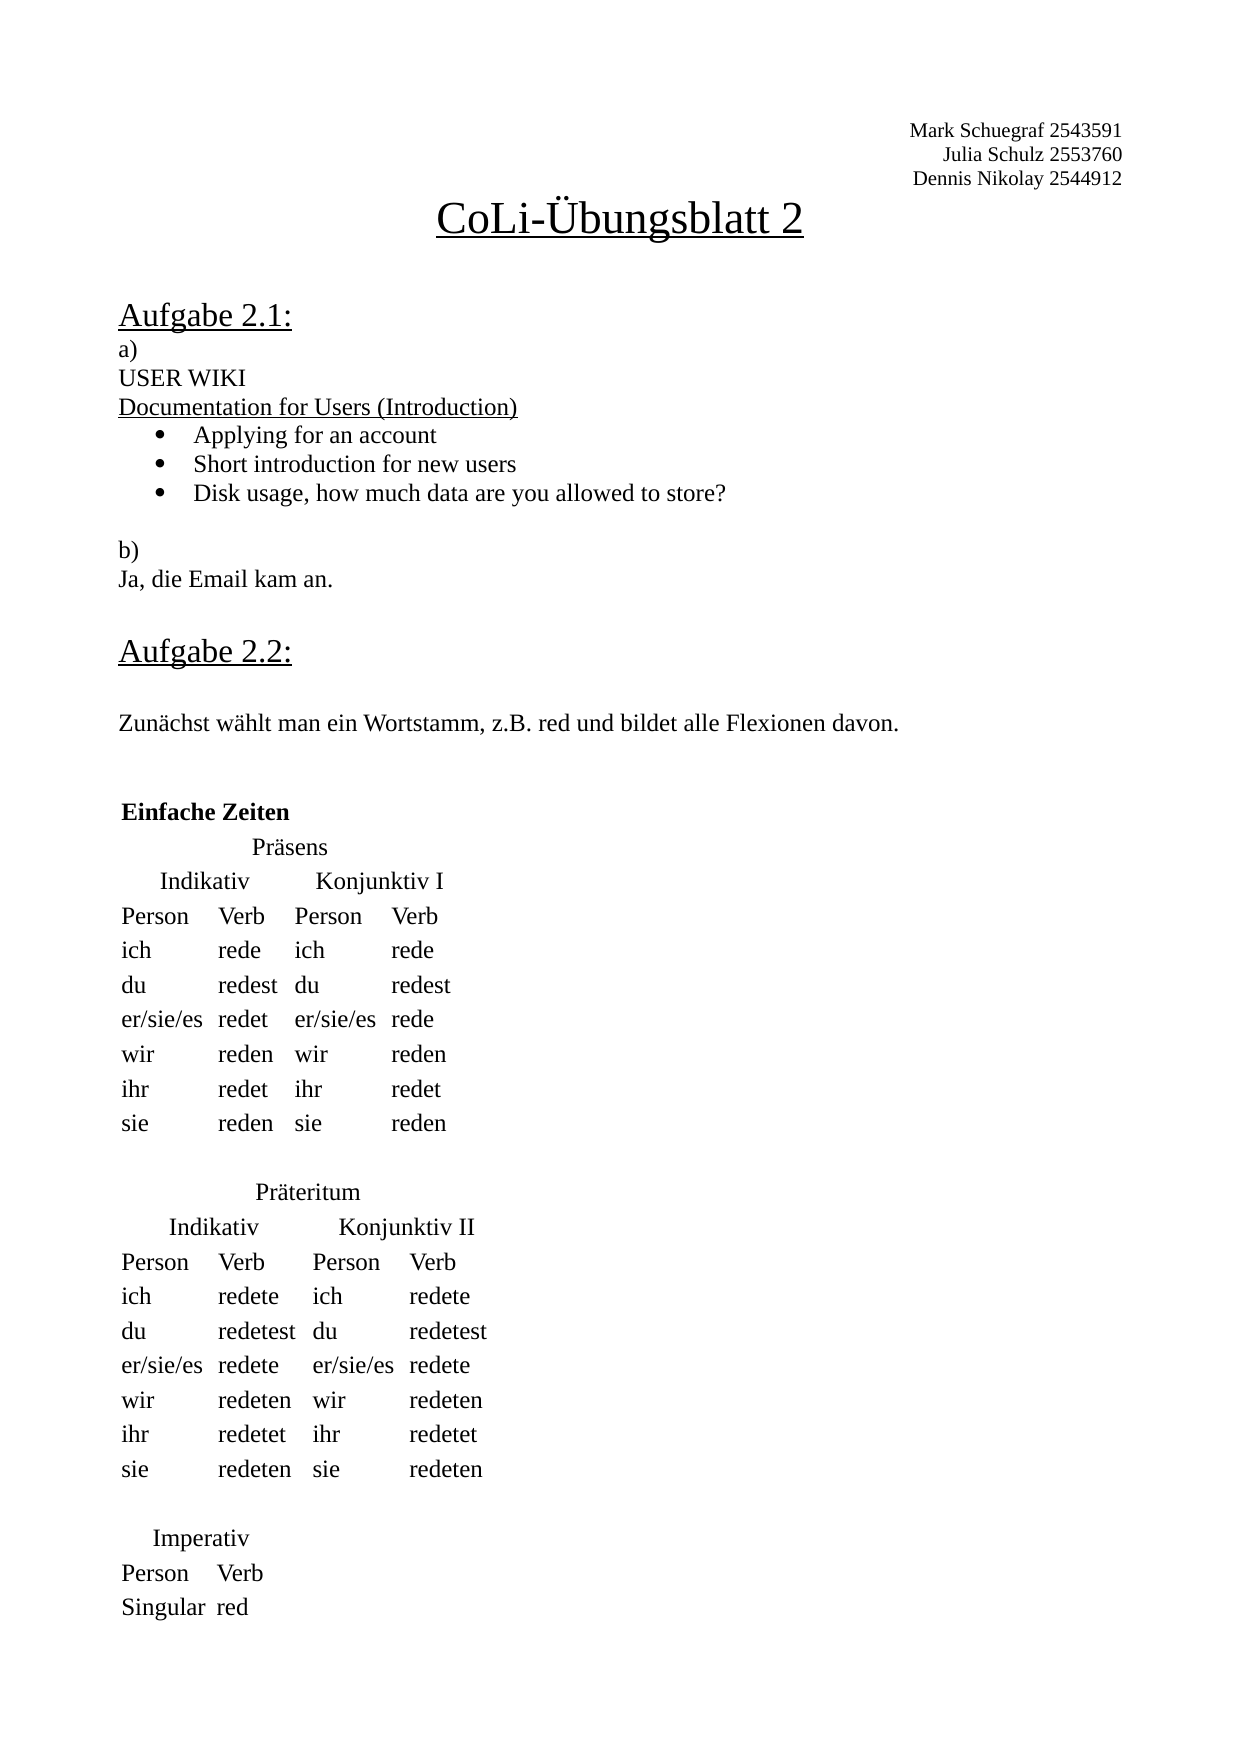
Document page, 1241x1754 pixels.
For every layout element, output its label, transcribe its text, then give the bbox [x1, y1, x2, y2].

table_header Einfache Zeiten [118, 794, 304, 829]
table_cell ich [291, 933, 388, 967]
table_cell Verb [215, 898, 291, 932]
table_cell sie [309, 1451, 406, 1486]
table_cell Person [291, 898, 388, 932]
text CoLi-Übungsblatt 2 [118, 190, 1122, 243]
table_cell rede [388, 933, 468, 967]
table_cell Verb [406, 1244, 504, 1278]
text Aufgabe 2.2: [118, 631, 1122, 669]
table_cell du [118, 1313, 215, 1347]
text Dennis Nikolay 2544912 [118, 166, 1122, 190]
table_cell Verb [215, 1244, 309, 1278]
list Applying for an account [156, 420, 1122, 449]
table_cell er/sie/es [309, 1348, 406, 1382]
table_cell wir [118, 1036, 215, 1071]
table_cell redeten [215, 1382, 309, 1417]
table_cell reden [215, 1105, 291, 1140]
table_header Präteritum [118, 1175, 504, 1209]
text USER WIKI Documentation for Users (Introduction) [118, 363, 1122, 420]
text b) [118, 535, 1122, 564]
table_cell Verb [388, 898, 468, 932]
table_cell wir [309, 1382, 406, 1417]
table_cell sie [291, 1105, 388, 1140]
table_cell Konjunktiv I [291, 863, 468, 898]
table_cell ich [118, 1278, 215, 1313]
table_cell sie [118, 1105, 215, 1140]
table_cell Person [118, 1555, 213, 1589]
table_cell redetest [215, 1313, 309, 1347]
text Mark Schuegraf 2543591 [118, 118, 1122, 142]
table_cell redete [215, 1278, 309, 1313]
table_cell Indikativ [118, 1209, 309, 1244]
text Julia Schulz 2553760 [118, 142, 1122, 166]
table_cell ihr [309, 1417, 406, 1451]
table_cell Person [118, 898, 215, 932]
table_cell redeten [406, 1382, 504, 1417]
table_cell reden [388, 1105, 468, 1140]
table_cell er/sie/es [291, 1002, 388, 1036]
table_cell Verb [214, 1555, 283, 1589]
table_cell redete [215, 1348, 309, 1382]
table_cell ihr [118, 1071, 215, 1105]
table_cell redetet [215, 1417, 309, 1451]
table_cell ihr [291, 1071, 388, 1105]
table_cell ich [118, 933, 215, 967]
table_cell redet [215, 1071, 291, 1105]
list Disk usage, how much data are you allowed to store? [156, 478, 1122, 507]
table_cell redetet [406, 1417, 504, 1451]
list Short introduction for new users [156, 449, 1122, 478]
text Zunächst wählt man ein Wortstamm, z.B. red und bildet alle Flexionen davon. [118, 708, 1122, 737]
table_cell rede [215, 933, 291, 967]
table_cell redete [406, 1278, 504, 1313]
table_cell wir [118, 1382, 215, 1417]
table_header Imperativ [118, 1520, 283, 1555]
table_cell Person [309, 1244, 406, 1278]
table_cell du [291, 967, 388, 1002]
table_cell er/sie/es [118, 1002, 215, 1036]
table_cell Singular [118, 1590, 213, 1624]
table_cell red [214, 1590, 283, 1624]
text Aufgabe 2.1: a) [118, 296, 1122, 363]
table_cell reden [388, 1036, 468, 1071]
table_cell redet [388, 1071, 468, 1105]
table_header Präsens [118, 829, 468, 863]
table_cell sie [118, 1451, 215, 1486]
table_cell redeten [215, 1451, 309, 1486]
table_cell du [309, 1313, 406, 1347]
table_cell ihr [118, 1417, 215, 1451]
table_cell Konjunktiv II [309, 1209, 504, 1244]
table_cell Indikativ [118, 863, 291, 898]
table_cell reden [215, 1036, 291, 1071]
table_cell redest [388, 967, 468, 1002]
text Ja, die Email kam an. [118, 564, 1122, 593]
table_cell Person [118, 1244, 215, 1278]
table_cell ich [309, 1278, 406, 1313]
table_cell wir [291, 1036, 388, 1071]
table_cell er/sie/es [118, 1348, 215, 1382]
table_cell rede [388, 1002, 468, 1036]
table_cell redet [215, 1002, 291, 1036]
table_cell redest [215, 967, 291, 1002]
table_cell redeten [406, 1451, 504, 1486]
table_cell redetest [406, 1313, 504, 1347]
table_cell du [118, 967, 215, 1002]
table_cell redete [406, 1348, 504, 1382]
